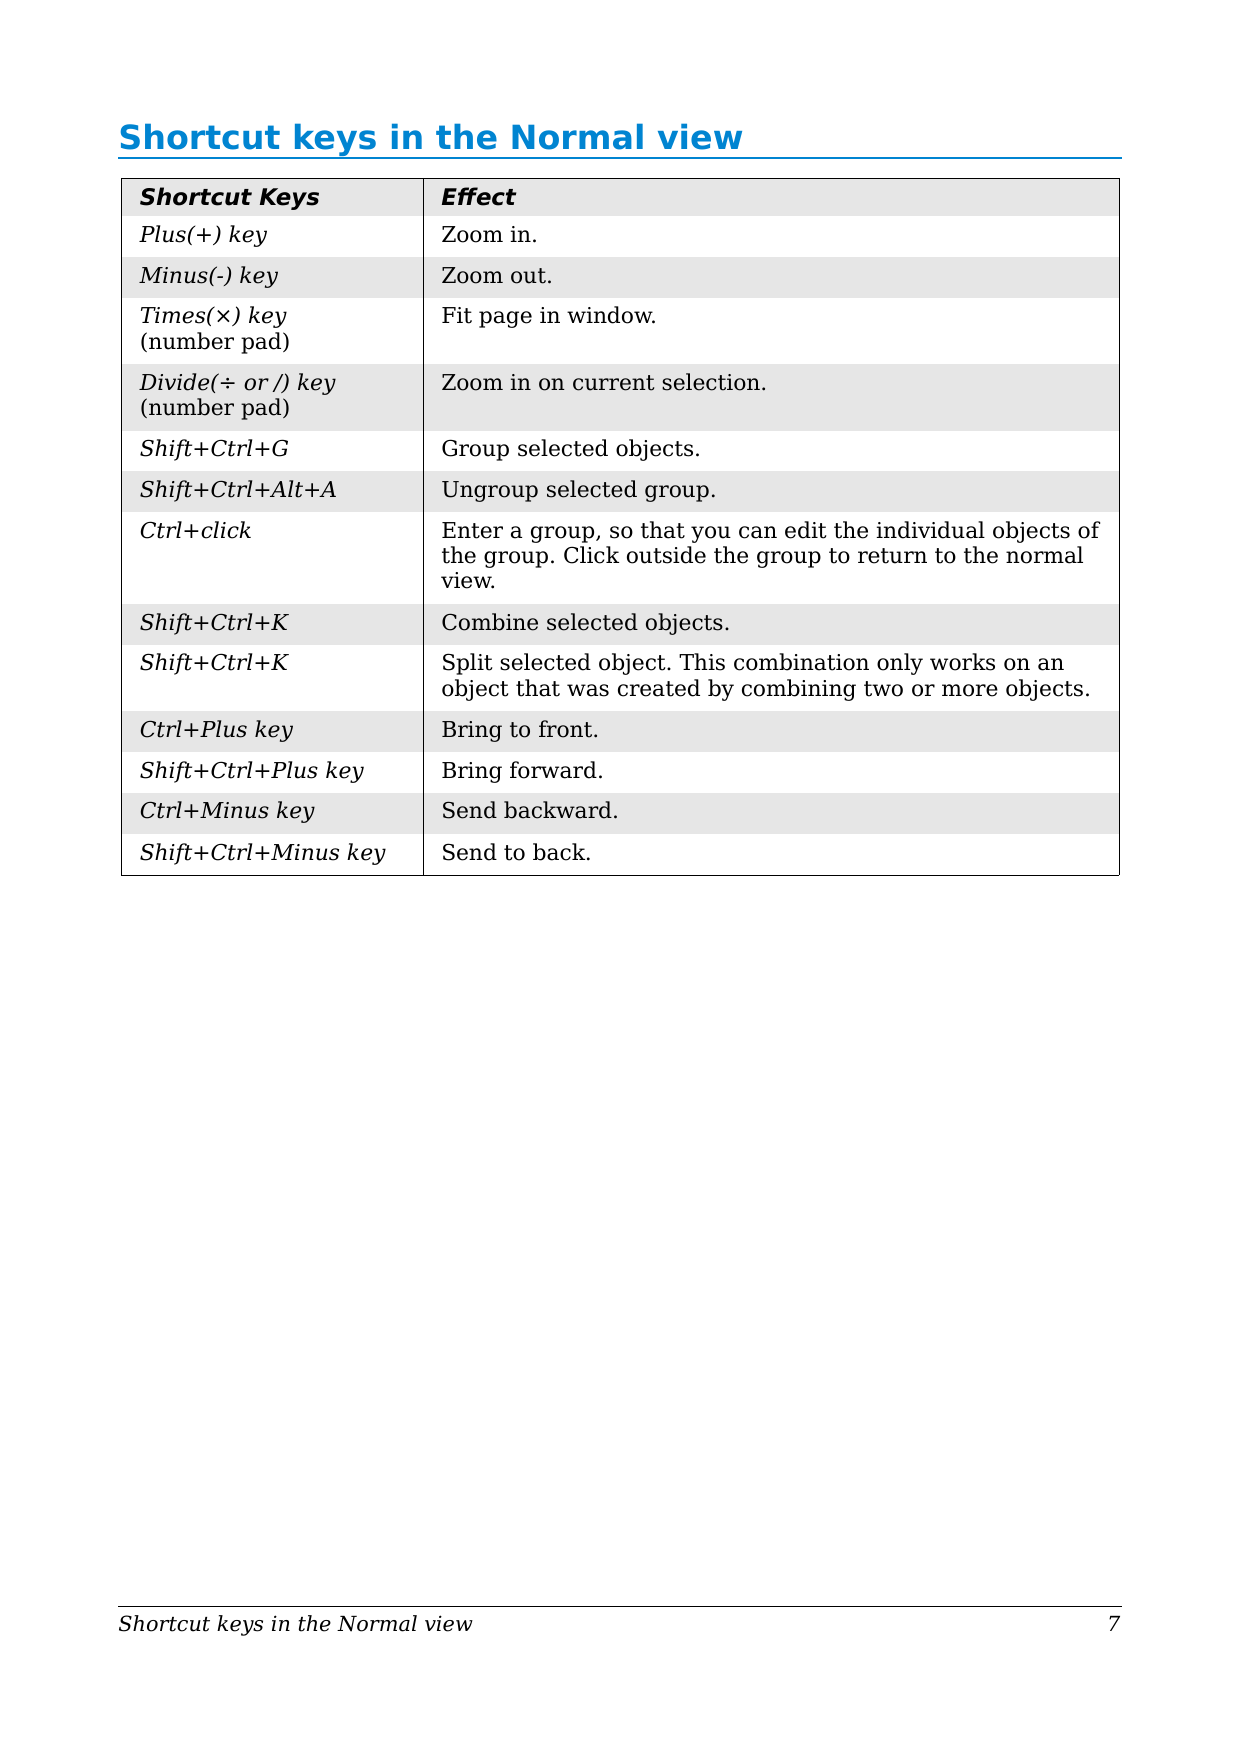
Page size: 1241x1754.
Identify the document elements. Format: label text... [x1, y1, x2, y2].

table_cell Bring to front. [424, 711, 1119, 752]
subtitle Shortcut keys in the Normal view [118, 118, 1122, 157]
table_cell Ungroup selected group. [424, 471, 1119, 512]
table_cell Combine selected objects. [424, 604, 1119, 645]
table_cell Shift+Ctrl+G [122, 431, 423, 471]
table_cell Group selected objects. [424, 431, 1119, 471]
table_cell Fit page in window. [424, 298, 1119, 364]
table_header Effect [424, 179, 1119, 216]
table_cell Ctrl+Plus key [122, 711, 423, 752]
table_cell Times(×) key (number pad) [122, 298, 423, 364]
table_cell Send to back. [424, 834, 1119, 875]
table_cell Zoom out. [424, 257, 1119, 298]
table_cell Enter a group, so that you can edit the individual objects of the group. Click outside the group to return to the normal view. [424, 513, 1119, 604]
table_cell Divide(÷ or /) key (number pad) [122, 364, 423, 431]
table_cell Shift+Ctrl+Minus key [122, 834, 423, 875]
table_header Shortcut Keys [122, 179, 423, 216]
table_cell Ctrl+Minus key [122, 793, 423, 834]
table_cell Minus(-) key [122, 257, 423, 298]
table_cell Shift+Ctrl+K [122, 645, 423, 711]
table_cell Zoom in. [424, 216, 1119, 257]
table_cell Plus(+) key [122, 216, 423, 257]
table_cell Send backward. [424, 793, 1119, 834]
table_cell Zoom in on current selection. [424, 364, 1119, 431]
table_cell Shift+Ctrl+Plus key [122, 752, 423, 793]
table_cell Shift+Ctrl+K [122, 604, 423, 645]
table_cell Bring forward. [424, 752, 1119, 793]
table_cell Shift+Ctrl+Alt+A [122, 471, 423, 512]
table_cell Ctrl+click [122, 513, 423, 604]
table_cell Split selected object. This combination only works on an object that was created by combining two or more objects. [424, 645, 1119, 711]
